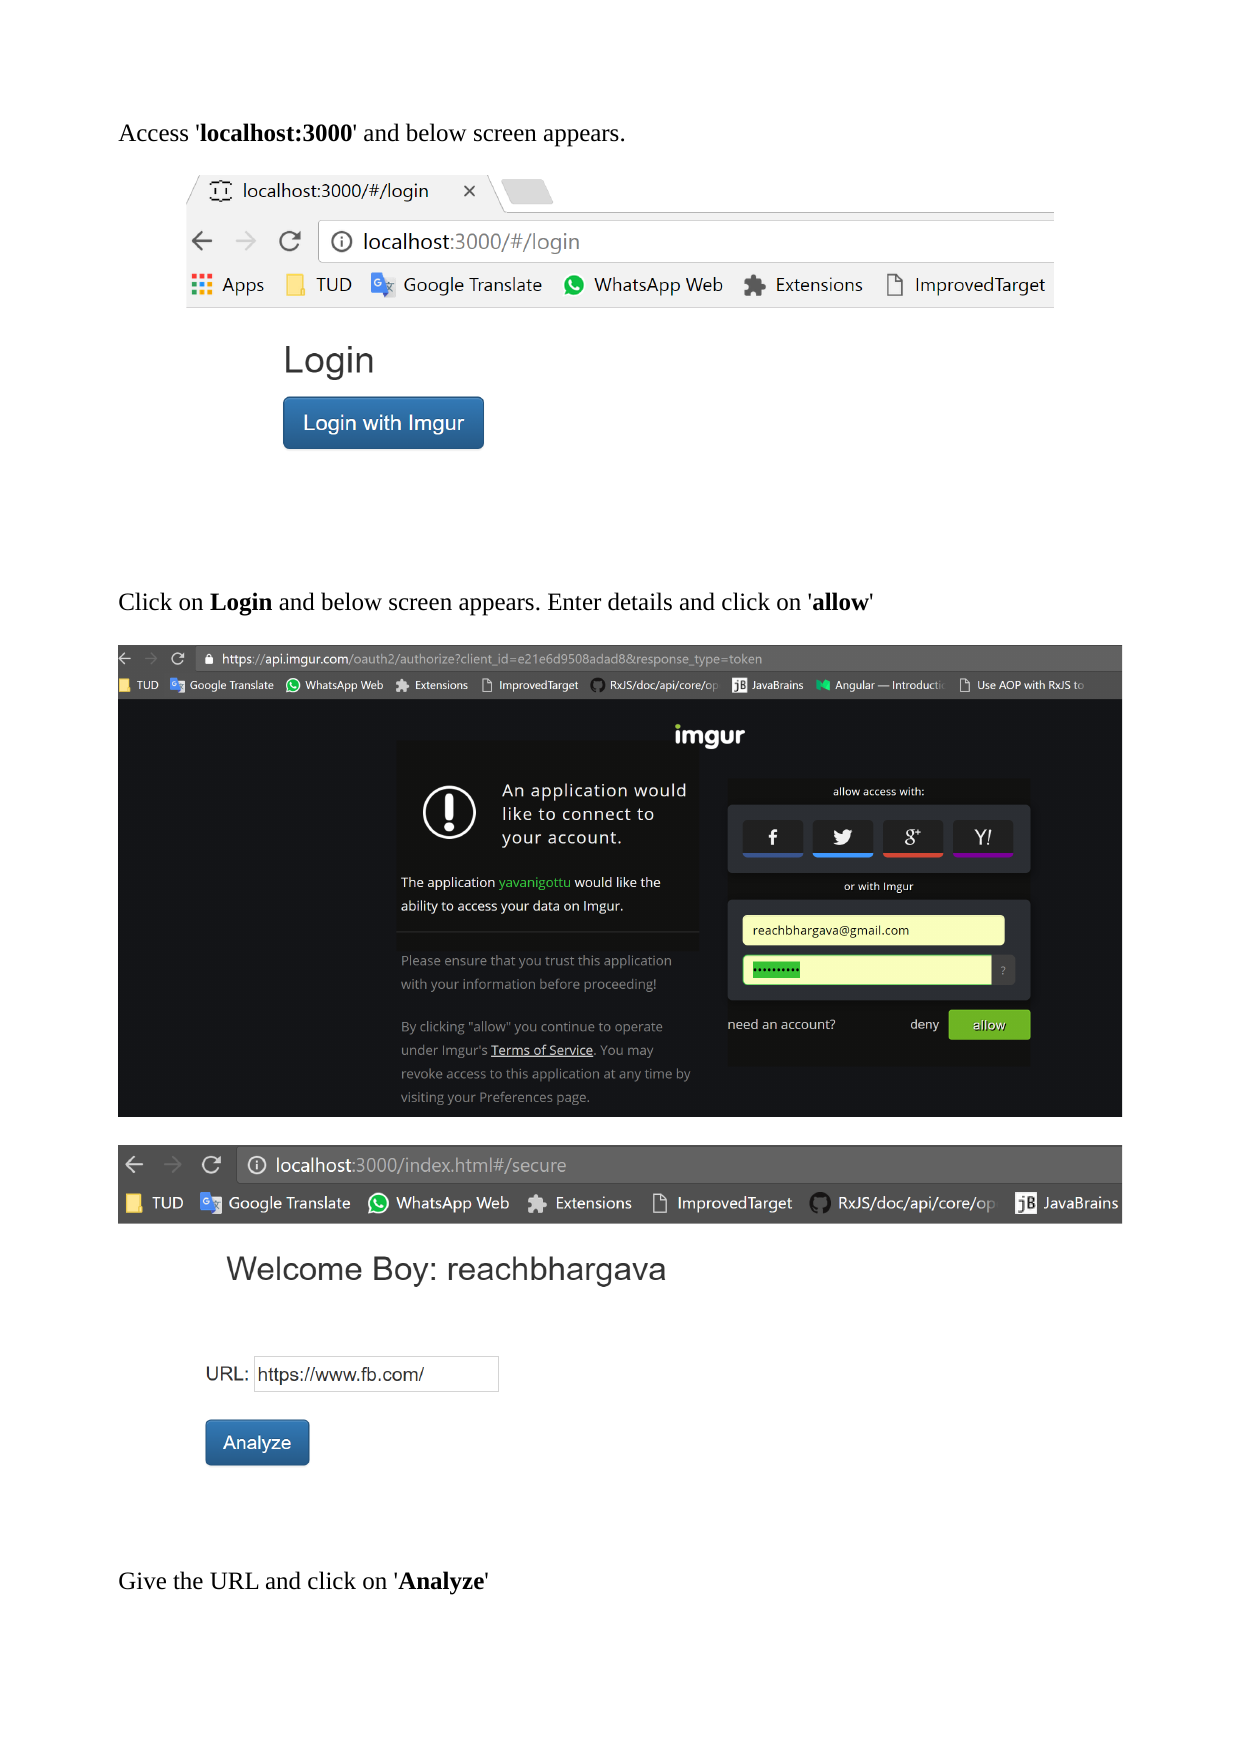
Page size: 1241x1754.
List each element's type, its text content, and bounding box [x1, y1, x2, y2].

text Access 'localhost:3000' and below screen appears. [118, 118, 1122, 147]
picture [118, 645, 1123, 1117]
text Give the URL and click on 'Analyze' [118, 1566, 1122, 1595]
picture [186, 175, 1054, 559]
text Click on Login and below screen appears. Enter details and click on 'allow' [118, 587, 1122, 616]
picture [118, 1145, 1123, 1538]
